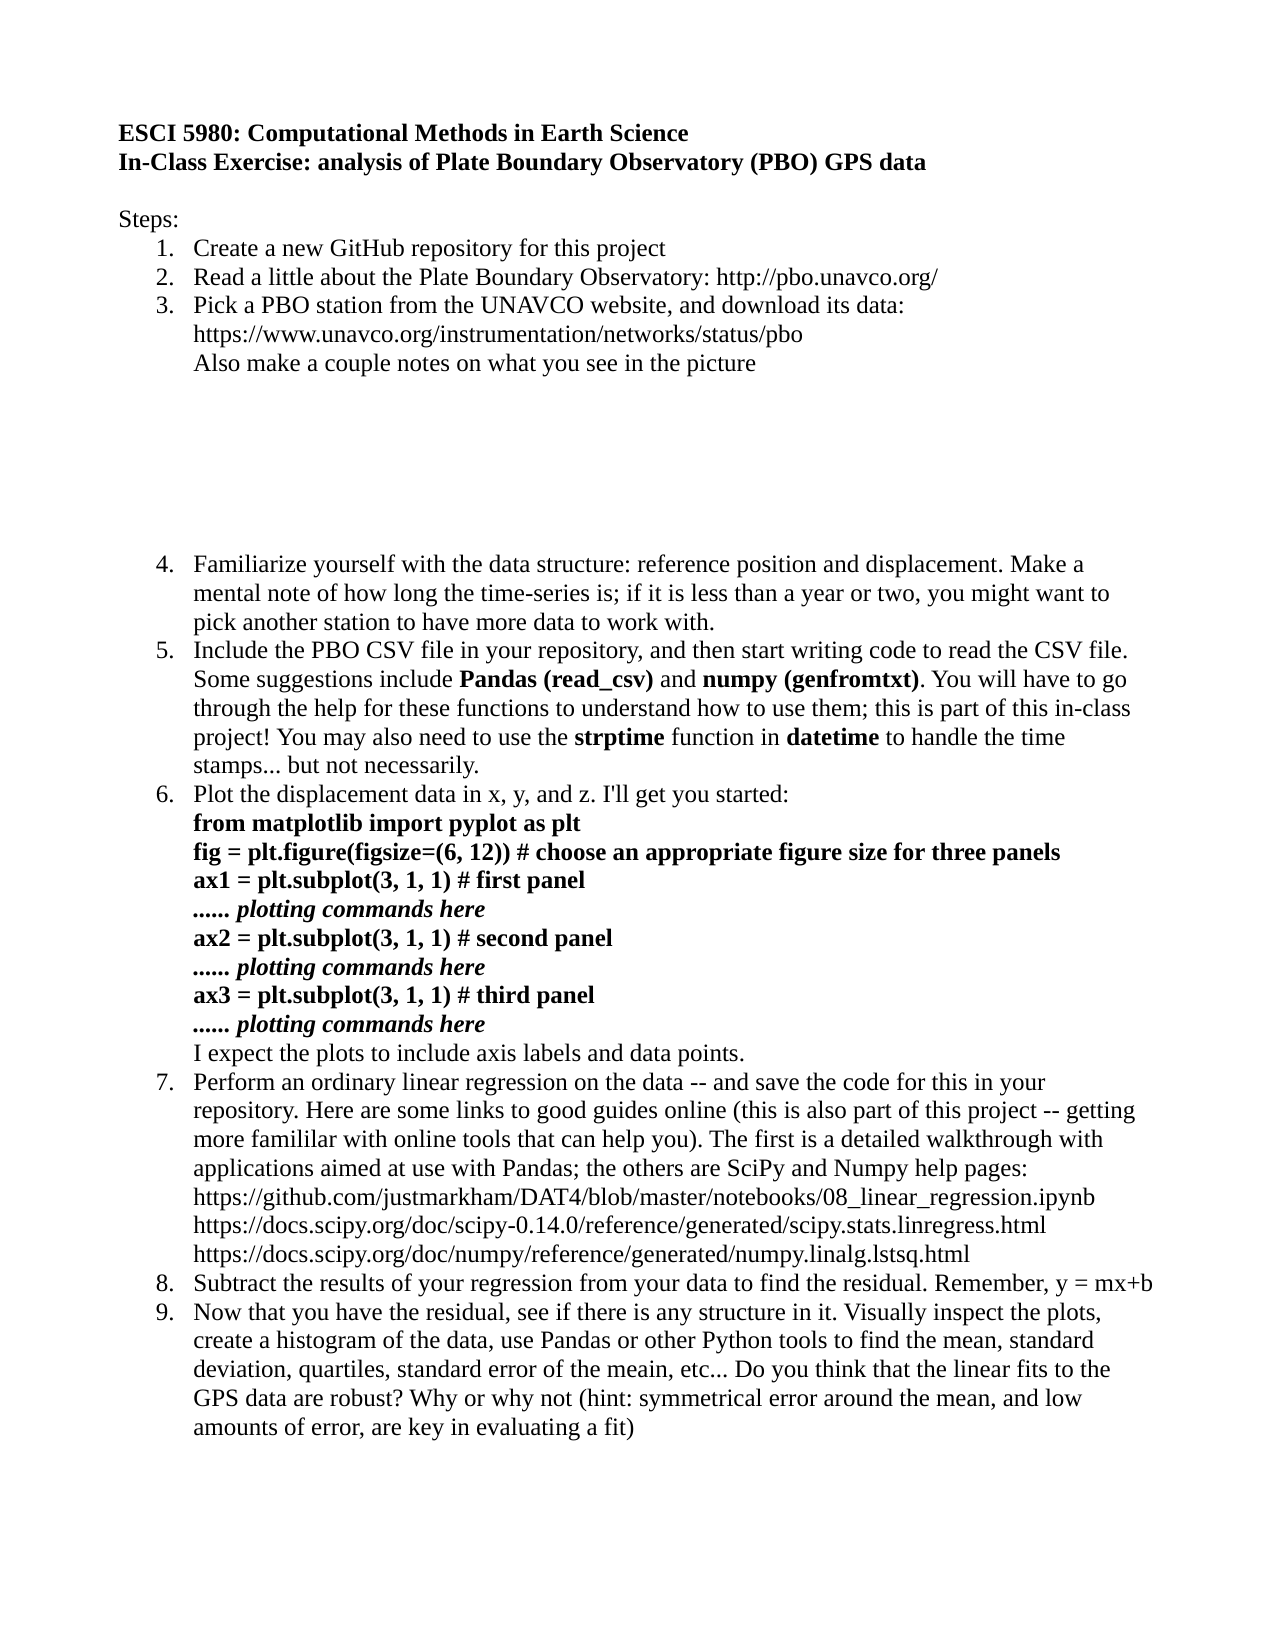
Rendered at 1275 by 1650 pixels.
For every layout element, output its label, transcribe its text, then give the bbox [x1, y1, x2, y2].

list Plot the displacement data in x, y, and z. I'll get you started: from matplotlib import pyplot as plt fig = plt.figure(figsize=(6, 12)) # choose an appropriate figure size for three panels ax1 = plt.subplot(3, 1, 1) # first panel ...... plotting commands here ax2 = plt.subplot(3, 1, 1) # second panel ...... plotting commands here ax3 = plt.subplot(3, 1, 1) # third panel [156, 779, 1157, 1009]
list Also make a couple notes on what you see in the picture [156, 348, 1157, 377]
list Include the PBO CSV file in your repository, and then start writing code to read the CSV file. Some suggestions include Pandas (read_csv) and numpy (genfromtxt). You will have to go through the help for these functions to understand how to use them; this is part of this in-class project! You may also need to use the strptime function in datetime to handle the time stamps... but not necessarily. [156, 636, 1157, 779]
text ESCI 5980: Computational Methods in Earth Science [118, 118, 1157, 147]
list Subtract the results of your regression from your data to find the residual. Remember, y = mx+b [156, 1268, 1157, 1297]
list Create a new GitHub repository for this project [156, 233, 1157, 262]
list Perform an ordinary linear regression on the data -- and save the code for this in your repository. Here are some links to good guides online (this is also part of this project -- getting more famililar with online tools that can help you). The first is a detailed walkthrough with applications aimed at use with Pandas; the others are SciPy and Numpy help pages: https://github.com/justmarkham/DAT4/blob/master/notebooks/08_linear_regression.ipynb https://docs.scipy.org/doc/scipy-0.14.0/reference/generated/scipy.stats.linregress.html https://docs.scipy.org/doc/numpy/reference/generated/numpy.linalg.lstsq.html [156, 1067, 1157, 1268]
text Steps: [118, 204, 1157, 233]
text In-Class Exercise: analysis of Plate Boundary Observatory (PBO) GPS data [118, 147, 1157, 176]
list Now that you have the residual, see if there is any structure in it. Visually inspect the plots, create a histogram of the data, use Pandas or other Python tools to find the mean, standard deviation, quartiles, standard error of the meain, etc... Do you think that the linear fits to the GPS data are robust? Why or why not (hint: symmetrical error around the mean, and low amounts of error, are key in evaluating a fit) [156, 1297, 1157, 1441]
list Read a little about the Plate Boundary Observatory: http://pbo.unavco.org/ [156, 262, 1157, 291]
list ...... plotting commands here [156, 1009, 1157, 1038]
list I expect the plots to include axis labels and data points. [156, 1038, 1157, 1067]
list Pick a PBO station from the UNAVCO website, and download its data: https://www.unavco.org/instrumentation/networks/status/pbo [156, 291, 1157, 348]
list Familiarize yourself with the data structure: reference position and displacement. Make a mental note of how long the time-series is; if it is less than a year or two, you might want to pick another station to have more data to work with. [156, 549, 1157, 636]
